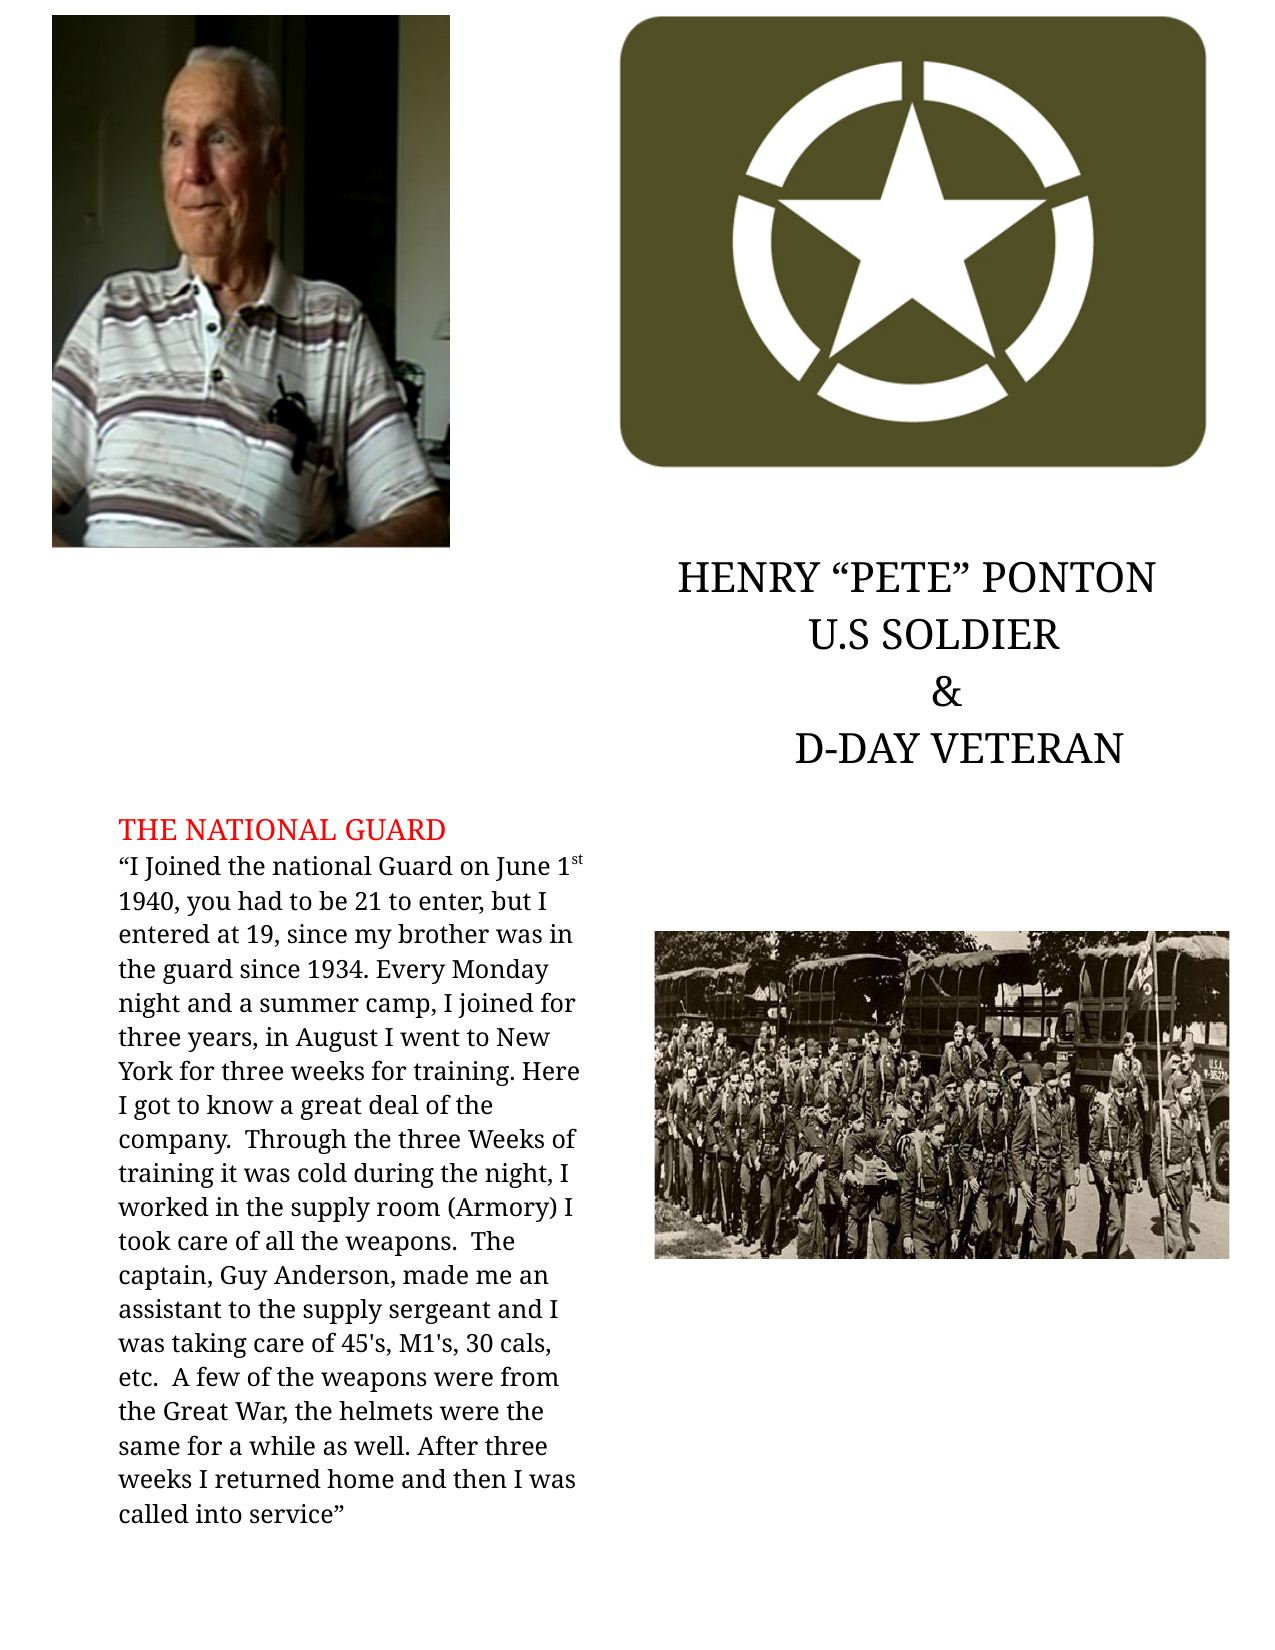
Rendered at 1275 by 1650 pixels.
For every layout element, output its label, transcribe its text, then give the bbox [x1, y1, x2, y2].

text THE NATIONAL GUARD [118, 809, 1157, 849]
picture [52, 15, 450, 549]
picture [654, 931, 1230, 1259]
text & [118, 662, 1157, 718]
text U.S SOLDIER [118, 605, 1157, 662]
picture [617, 13, 1209, 470]
text HENRY “PETE” PONTON [118, 118, 1157, 605]
text D-DAY VETERAN [118, 718, 1157, 775]
text “I Joined the national Guard on June 1st 1940, you had to be 21 to enter, but I entered at 19, since my brother was in the guard since 1934. Every Monday night and a summer camp, I joined for three years, in August I went to New York for three weeks for training. Here I got to know a great deal of the company. Through the three Weeks of training it was cold during the night, I worked in the supply room (Armory) I took care of all the weapons. The captain, Guy Anderson, made me an assistant to the supply sergeant and I was taking care of 45's, M1's, 30 cals, etc. A few of the weapons were from the Great War, the helmets were the same for a while as well. After three weeks I returned home and then I was called into service” [118, 849, 596, 1530]
